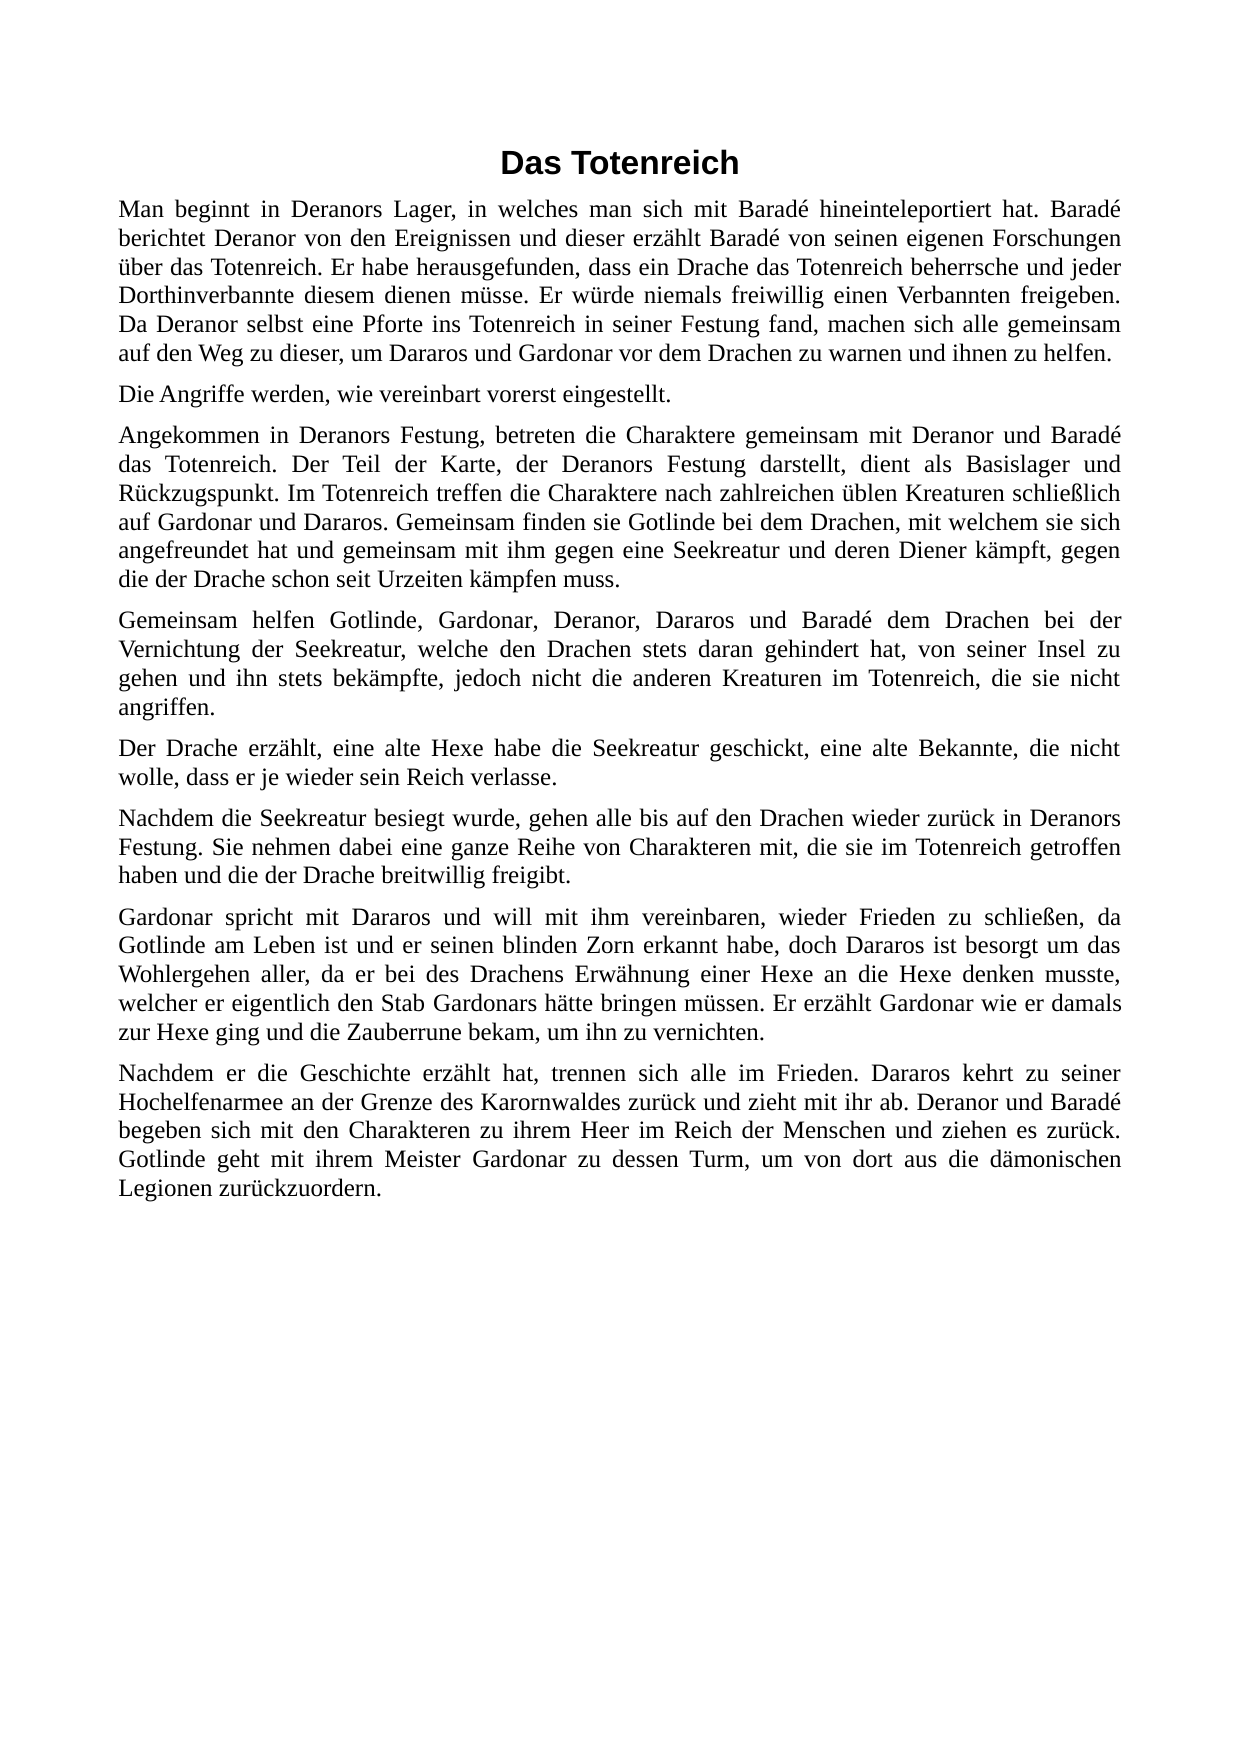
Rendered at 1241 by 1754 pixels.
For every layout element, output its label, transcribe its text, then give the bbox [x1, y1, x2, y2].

text Der Drache erzählt, eine alte Hexe habe die Seekreatur geschickt, eine alte Bekannte, die nicht wolle, dass er je wieder sein Reich verlasse. [118, 733, 1122, 791]
text Nachdem die Seekreatur besiegt wurde, gehen alle bis auf den Drachen wieder zurück in Deranors Festung. Sie nehmen dabei eine ganze Reihe von Charakteren mit, die sie im Totenreich getroffen haben und die der Drache breitwillig freigibt. [118, 803, 1122, 889]
text Man beginnt in Deranors Lager, in welches man sich mit Baradé hineinteleportiert hat. Baradé berichtet Deranor von den Ereignissen und dieser erzählt Baradé von seinen eigenen Forschungen über das Totenreich. Er habe herausgefunden, dass ein Drache das Totenreich beherrsche und jeder Dorthinverbannte diesem dienen müsse. Er würde niemals freiwillig einen Verbannten freigeben. Da Deranor selbst eine Pforte ins Totenreich in seiner Festung fand, machen sich alle gemeinsam auf den Weg zu dieser, um Dararos und Gardonar vor dem Drachen zu warnen und ihnen zu helfen. [118, 194, 1122, 367]
text Gemeinsam helfen Gotlinde, Gardonar, Deranor, Dararos und Baradé dem Drachen bei der Vernichtung der Seekreatur, welche den Drachen stets daran gehindert hat, von seiner Insel zu gehen und ihn stets bekämpfte, jedoch nicht die anderen Kreaturen im Totenreich, die sie nicht angriffen. [118, 606, 1122, 721]
text Angekommen in Deranors Festung, betreten die Charaktere gemeinsam mit Deranor und Baradé das Totenreich. Der Teil der Karte, der Deranors Festung darstellt, dient als Basislager und Rückzugspunkt. Im Totenreich treffen die Charaktere nach zahlreichen üblen Kreaturen schließlich auf Gardonar und Dararos. Gemeinsam finden sie Gotlinde bei dem Drachen, mit welchem sie sich angefreundet hat und gemeinsam mit ihm gegen eine Seekreatur und deren Diener kämpft, gegen die der Drache schon seit Urzeiten kämpfen muss. [118, 421, 1122, 593]
text Nachdem er die Geschichte erzählt hat, trennen sich alle im Frieden. Dararos kehrt zu seiner Hochelfenarmee an der Grenze des Karornwaldes zurück und zieht mit ihr ab. Deranor und Baradé begeben sich mit den Charakteren zu ihrem Heer im Reich der Menschen und ziehen es zurück. Gotlinde geht mit ihrem Meister Gardonar zu dessen Turm, um von dort aus die dämonischen Legionen zurückzuordern. [118, 1058, 1122, 1202]
text Gardonar spricht mit Dararos und will mit ihm vereinbaren, wieder Frieden zu schließen, da Gotlinde am Leben ist und er seinen blinden Zorn erkannt habe, doch Dararos ist besorgt um das Wohlergehen aller, da er bei des Drachens Erwähnung einer Hexe an die Hexe denken musste, welcher er eigentlich den Stab Gardonars hätte bringen müssen. Er erzählt Gardonar wie er damals zur Hexe ging und die Zauberrune bekam, um ihn zu vernichten. [118, 902, 1122, 1046]
text Die Angriffe werden, wie vereinbart vorerst eingestellt. [118, 379, 1122, 408]
subtitle Das Totenreich [118, 143, 1122, 182]
